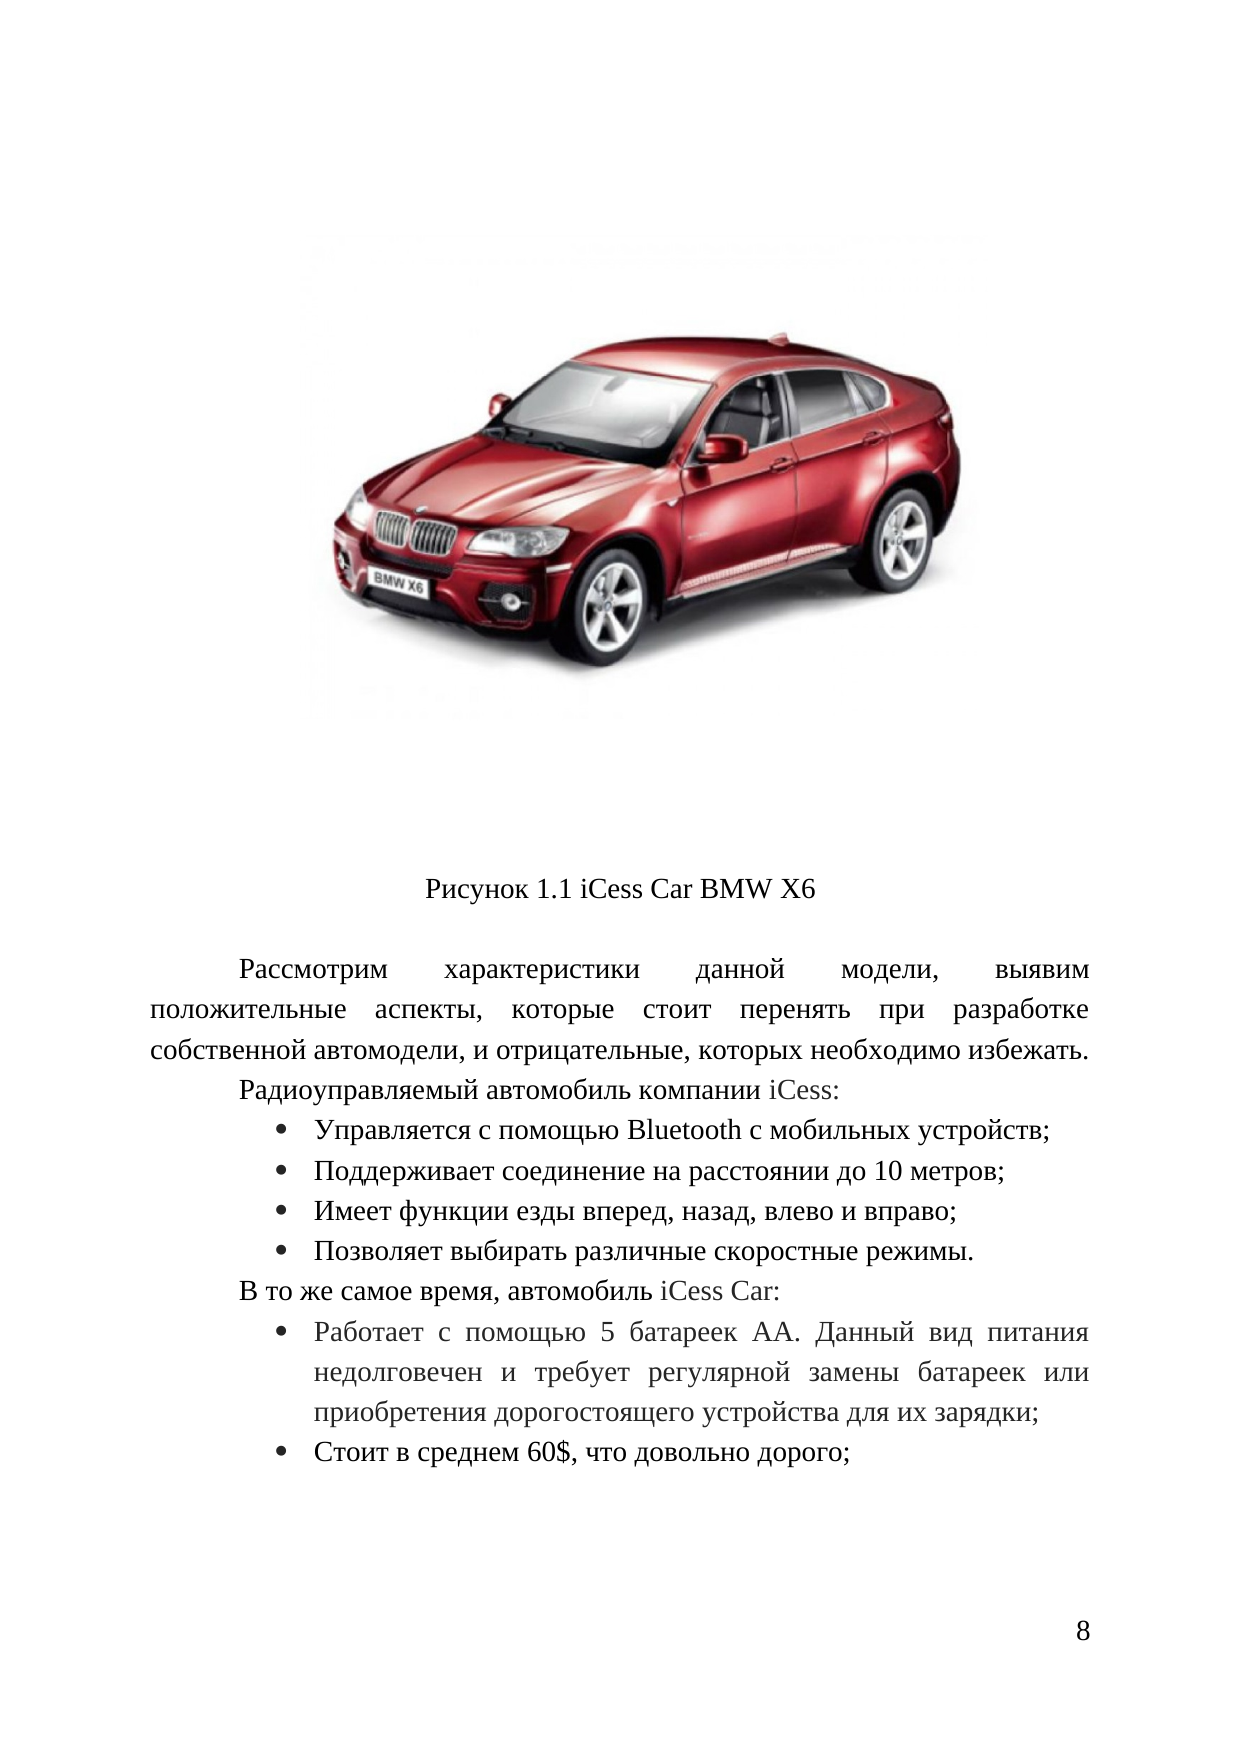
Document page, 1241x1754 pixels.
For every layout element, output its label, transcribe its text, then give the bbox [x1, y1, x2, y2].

picture [300, 132, 989, 822]
list Работает с помощью 5 батареек АА. Данный вид питания недолговечен и требует регулярной замены батареек или приобретения дорогостоящего устройства для их зарядки; [276, 1314, 1090, 1428]
text Радиоуправляемый автомобиль компании iCess: [150, 1072, 1090, 1106]
list Поддерживает соединение на расстоянии до 10 метров; [276, 1153, 1090, 1186]
list Позволяет выбирать различные скоростные режимы. [276, 1233, 1090, 1267]
list Управляется с помощью Bluetooth с мобильных устройств; [276, 1112, 1090, 1146]
subtitle Рисунок 1.1 iCess Car BMW X6 [150, 871, 1090, 904]
text В то же самое время, автомобиль iCess Car: [239, 1273, 1090, 1307]
text Рассмотрим характеристики данной модели, выявим положительные аспекты, которые стоит перенять при разработке собственной автомодели, и отрицательные, которых необходимо избежать. [150, 951, 1090, 1065]
list Имеет функции езды вперед, назад, влево и вправо; [276, 1193, 1090, 1227]
list Стоит в среднем 60$, что довольно дорого; [276, 1434, 1090, 1468]
